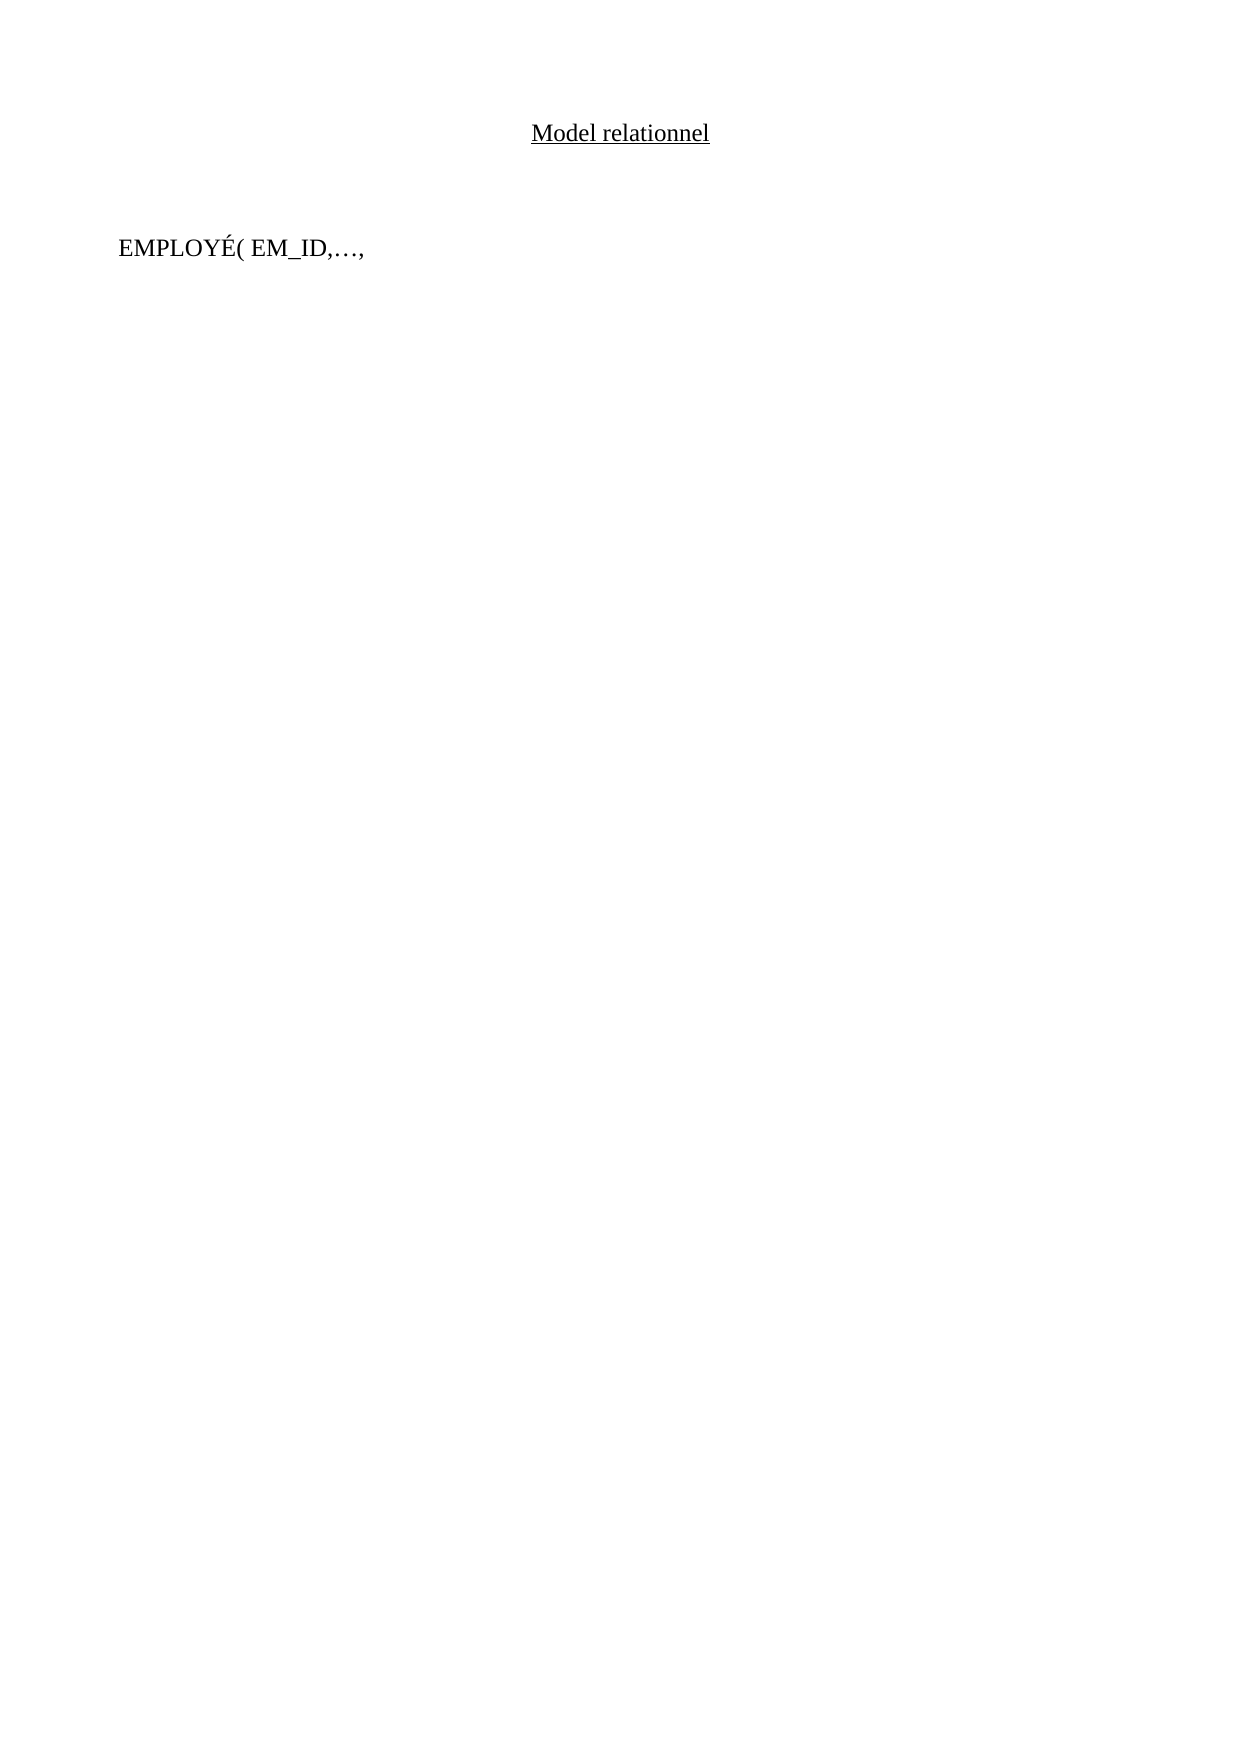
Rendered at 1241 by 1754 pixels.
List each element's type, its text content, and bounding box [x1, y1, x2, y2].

text Model relationnel [118, 118, 1122, 147]
text EMPLOYÉ( EM_ID,…, [118, 233, 1122, 262]
